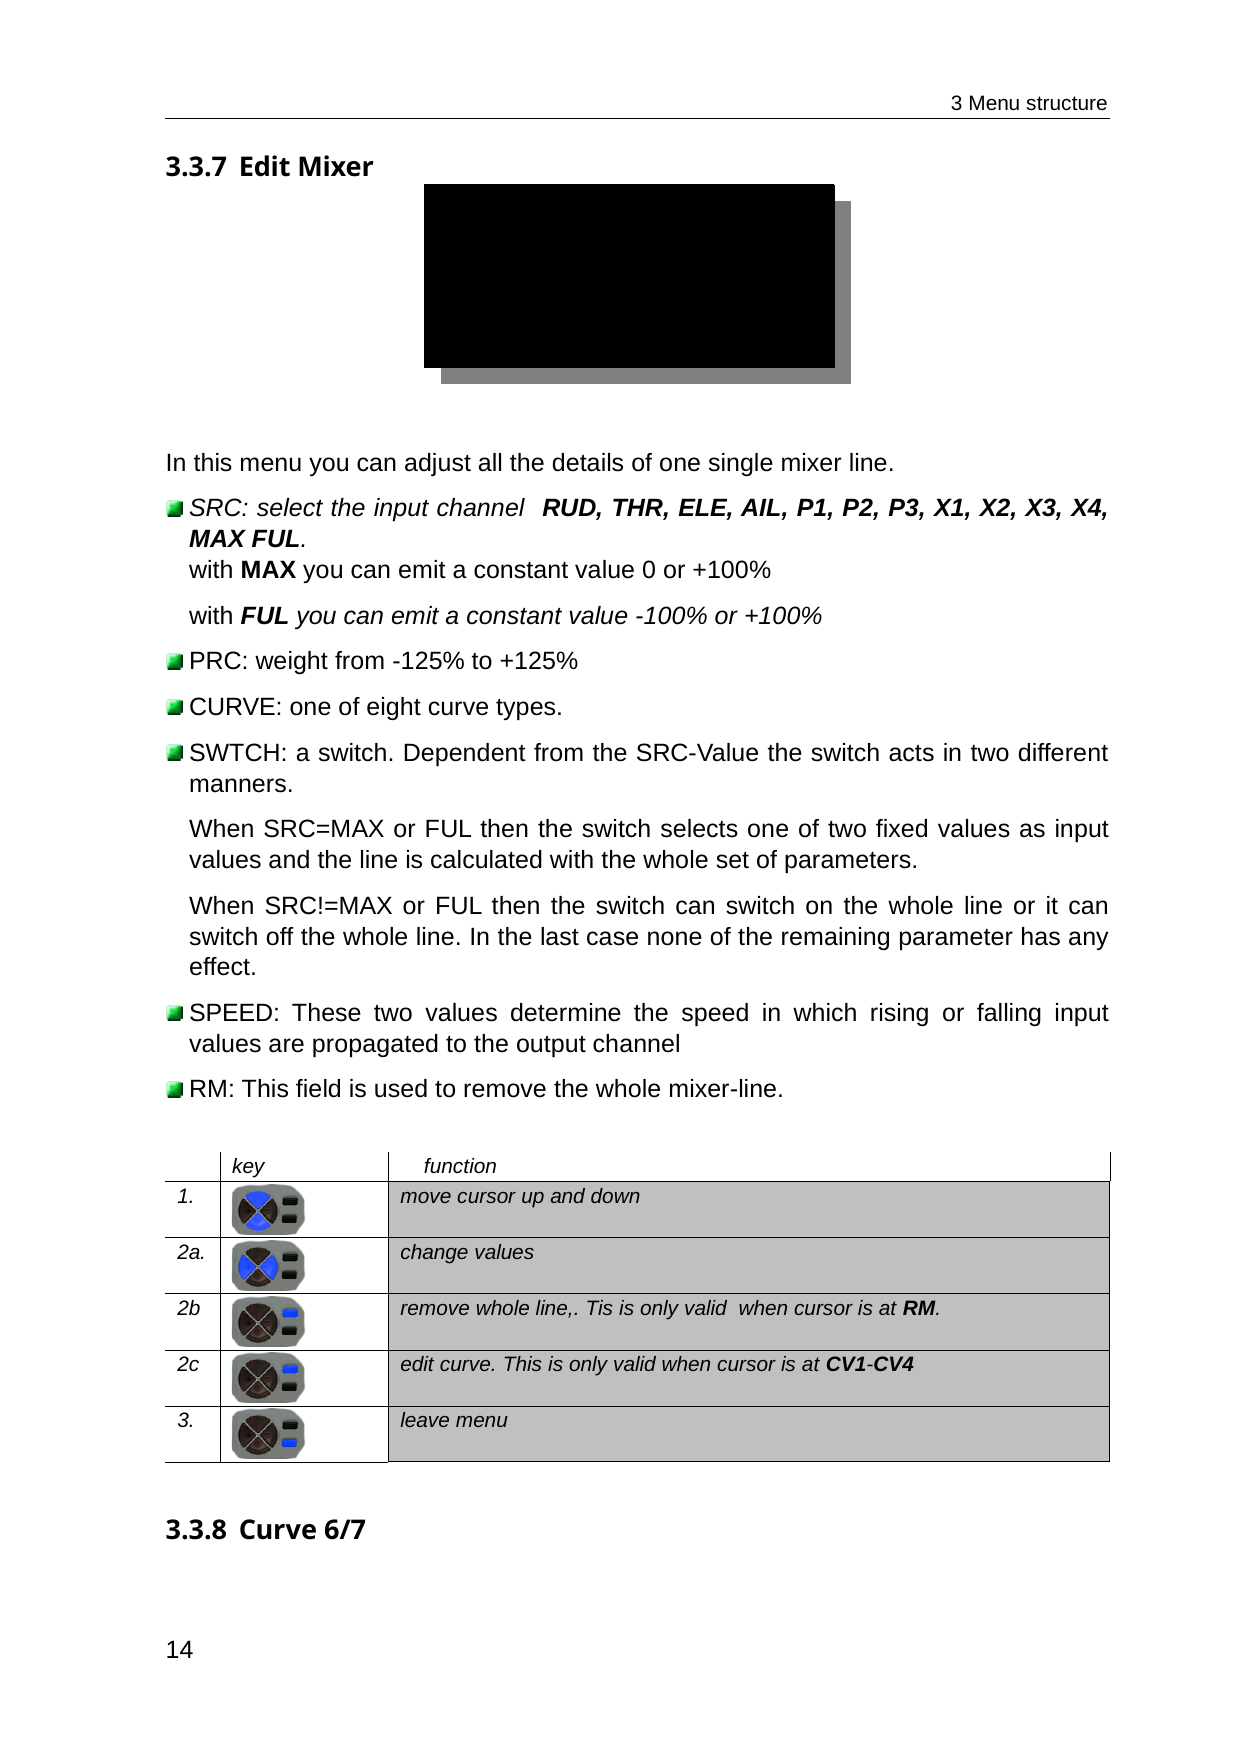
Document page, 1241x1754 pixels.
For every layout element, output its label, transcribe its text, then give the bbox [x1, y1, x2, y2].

table_cell 2a. [165, 1238, 220, 1293]
text In this menu you can adjust all the details of one single mixer line. [165, 449, 1110, 477]
picture [166, 699, 183, 715]
table_cell 1. [165, 1182, 220, 1237]
table_cell 2c [165, 1351, 220, 1406]
subtitle Curve 6/7 [165, 1510, 1110, 1547]
picture [166, 744, 183, 761]
list RM: This field is used to remove the whole mixer-line. [165, 1075, 1110, 1103]
list When SRC!=MAX or FUL then the switch can switch on the whole line or it can switch off the whole line. In the last case none of the remaining parameter has any effect. [165, 892, 1110, 981]
list SPEED: These two values determine the speed in which rising or falling input values are propagated to the output channel [165, 999, 1110, 1058]
list SRC: select the input channel RUD, THR, ELE, AIL, P1, P2, P3, X1, X2, X3, X4, MAX FUL. with MAX you can emit a constant value 0 or +100% [165, 494, 1110, 584]
picture [166, 1081, 183, 1098]
table_cell 3. [165, 1407, 220, 1462]
table_header function [389, 1152, 1110, 1181]
table_cell [221, 1407, 388, 1462]
list PRC: weight from -125% to +125% [165, 647, 1110, 675]
table_cell [221, 1182, 388, 1237]
table_cell [221, 1238, 388, 1293]
picture [231, 1184, 306, 1235]
table_cell [221, 1351, 388, 1406]
list CURVE: one of eight curve types. [165, 693, 1110, 721]
subtitle Edit Mixer [165, 147, 1110, 184]
table_cell change values [389, 1238, 1109, 1293]
list SWTCH: a switch. Dependent from the SRC-Value the switch acts in two different manners. [165, 739, 1110, 797]
table_cell edit curve. This is only valid when cursor is at CV1-CV4 [389, 1351, 1109, 1406]
picture [231, 1352, 306, 1403]
table_cell remove whole line,. Tis is only valid when cursor is at RM. [389, 1294, 1109, 1350]
table_cell move cursor up and down [389, 1182, 1109, 1237]
picture [166, 653, 183, 670]
table_header key [221, 1152, 388, 1181]
picture [166, 500, 183, 517]
table_cell [221, 1294, 388, 1350]
list with FUL you can emit a constant value -100% or +100% [165, 602, 1110, 629]
picture [231, 1296, 306, 1347]
list When SRC=MAX or FUL then the switch selects one of two fixed values as input values and the line is calculated with the whole set of parameters. [165, 815, 1110, 874]
table_header [165, 1152, 220, 1181]
picture [231, 1240, 306, 1291]
picture [166, 1005, 183, 1021]
picture [231, 1408, 306, 1459]
table_cell 2b [165, 1294, 220, 1350]
table_cell leave menu [389, 1407, 1109, 1461]
